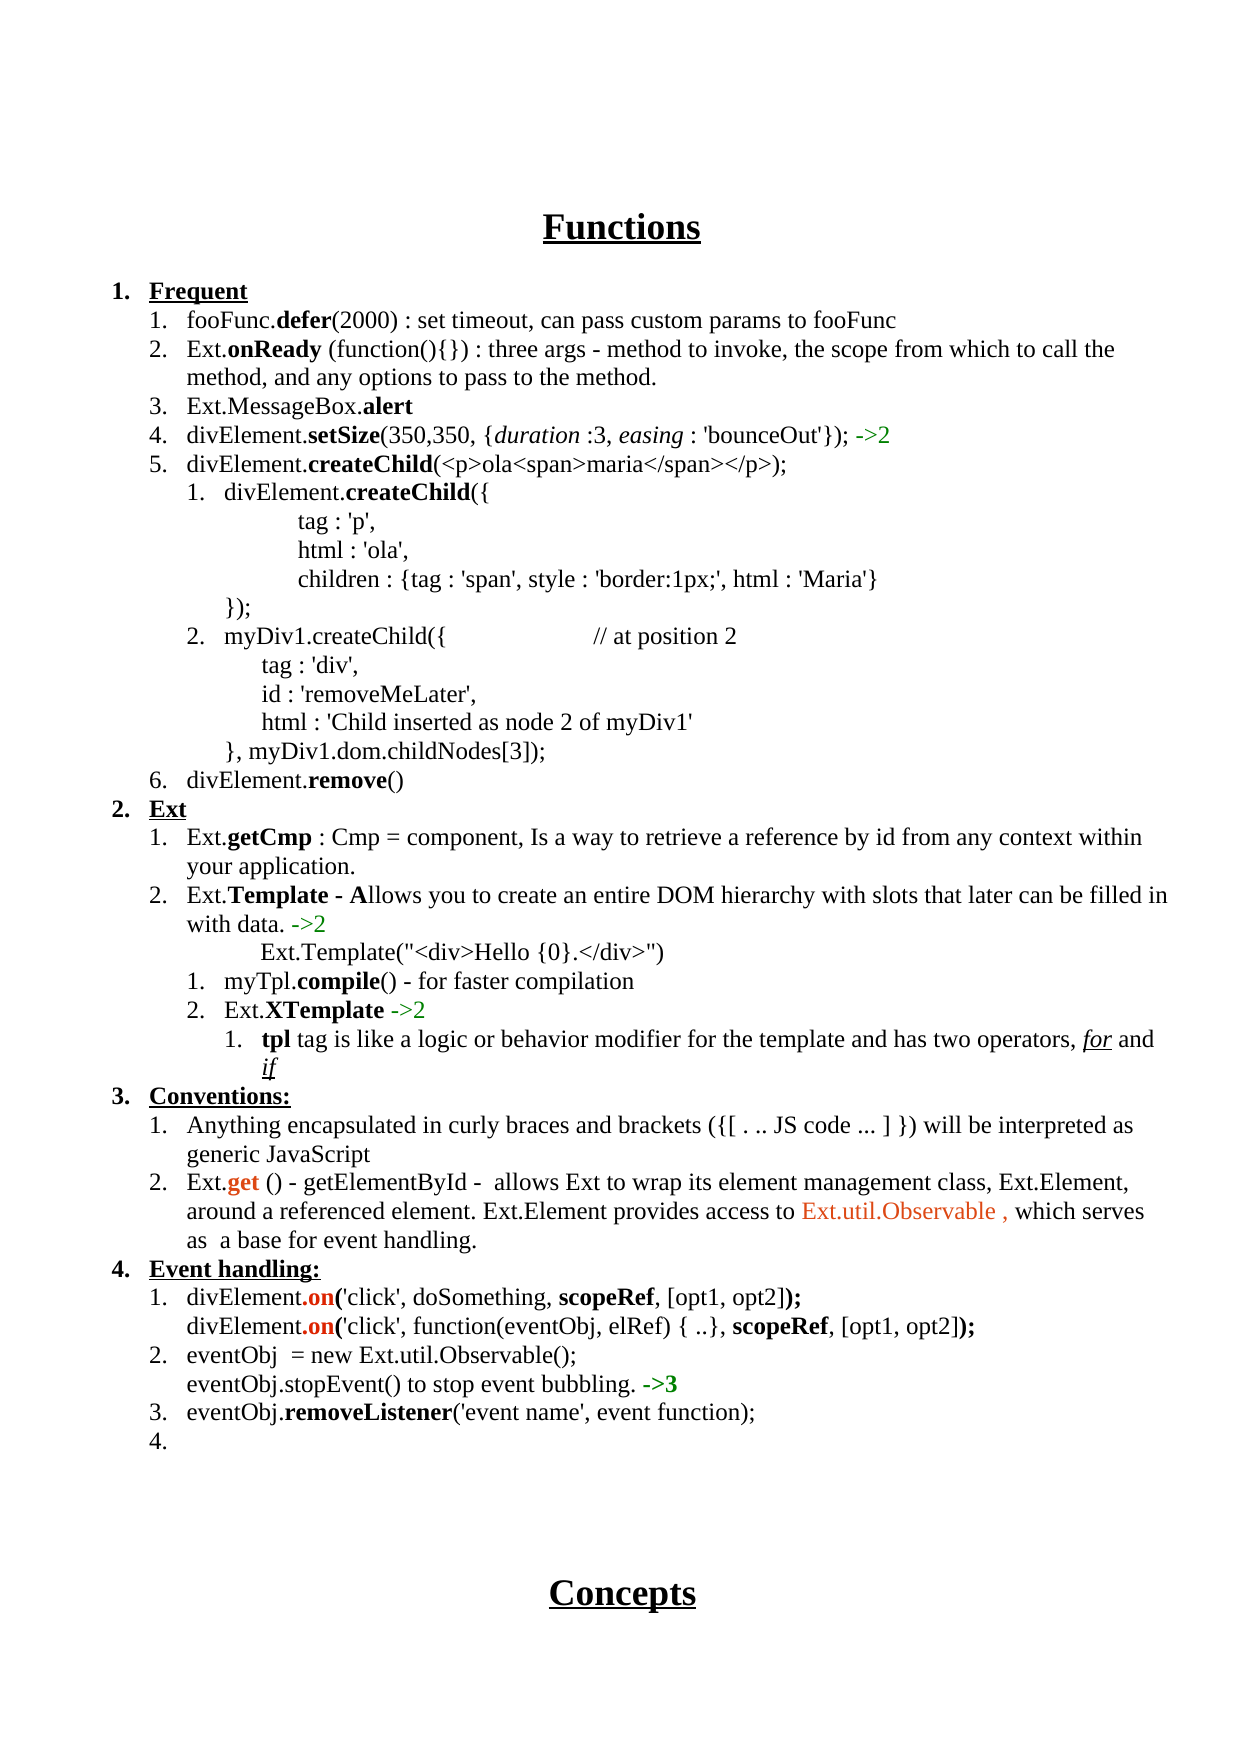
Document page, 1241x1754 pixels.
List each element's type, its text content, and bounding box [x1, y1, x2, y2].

list divElement.setSize(350,350, {duration :3, easing : 'bounceOut'}); ->2 [149, 420, 1169, 449]
list Ext.get () - getElementById - allows Ext to wrap its element management class, Ext.Element, around a referenced element. Ext.Element provides access to Ext.util.Observable , which serves as a base for event handling. [149, 1167, 1169, 1254]
list Frequent [111, 276, 1169, 305]
list id : 'removeMeLater', [224, 679, 1169, 707]
list Anything encapsulated in curly braces and brackets ({[ . .. JS code ... ] }) will be interpreted as generic JavaScript [149, 1110, 1169, 1167]
list html : 'Child inserted as node 2 of myDiv1' [224, 707, 1169, 736]
list myTpl.compile() - for faster compilation [186, 966, 1169, 995]
list Ext.Template - Allows you to create an entire DOM hierarchy with slots that later can be filled in with data. ->2 Ext.Template("<div>Hello {0}.</div>") [149, 880, 1169, 966]
list divElement.createChild(<p>ola<span>maria</span></p>); [149, 449, 1169, 477]
list fooFunc.defer(2000) : set timeout, can pass custom params to fooFunc [149, 305, 1169, 334]
text Concepts [75, 1570, 1169, 1613]
list eventObj = new Ext.util.Observable(); eventObj.stopEvent() to stop event bubbling. ->3 [149, 1340, 1169, 1397]
list Event handling: [111, 1254, 1169, 1282]
list tag : 'div', [224, 650, 1169, 679]
list Ext.getCmp : Cmp = component, Is a way to retrieve a reference by id from any context within your application. [149, 822, 1169, 880]
list divElement.on('click', doSomething, scopeRef, [opt1, opt2]); divElement.on('click', function(eventObj, elRef) { ..}, scopeRef, [opt1, opt2]); [149, 1282, 1169, 1340]
list }, myDiv1.dom.childNodes[3]); [186, 736, 1169, 765]
list eventObj.removeListener('event name', event function); [149, 1397, 1169, 1426]
list divElement.createChild({ tag : 'p', html : 'ola', children : {tag : 'span', style : 'border:1px;', html : 'Maria'} }); [186, 477, 1169, 621]
list Ext.MessageBox.alert [149, 391, 1169, 420]
text Functions [74, 204, 1169, 247]
list divElement.remove() [149, 765, 1169, 794]
list Ext.onReady (function(){}) : three args - method to invoke, the scope from which to call the method, and any options to pass to the method. [149, 334, 1169, 391]
list myDiv1.createChild({ // at position 2 [186, 621, 1169, 650]
list tpl tag is like a logic or behavior modifier for the template and has two operators, for and if [224, 1024, 1169, 1081]
list Ext [111, 794, 1169, 822]
list Ext.XTemplate ->2 [186, 995, 1169, 1024]
list Conventions: [111, 1081, 1169, 1110]
